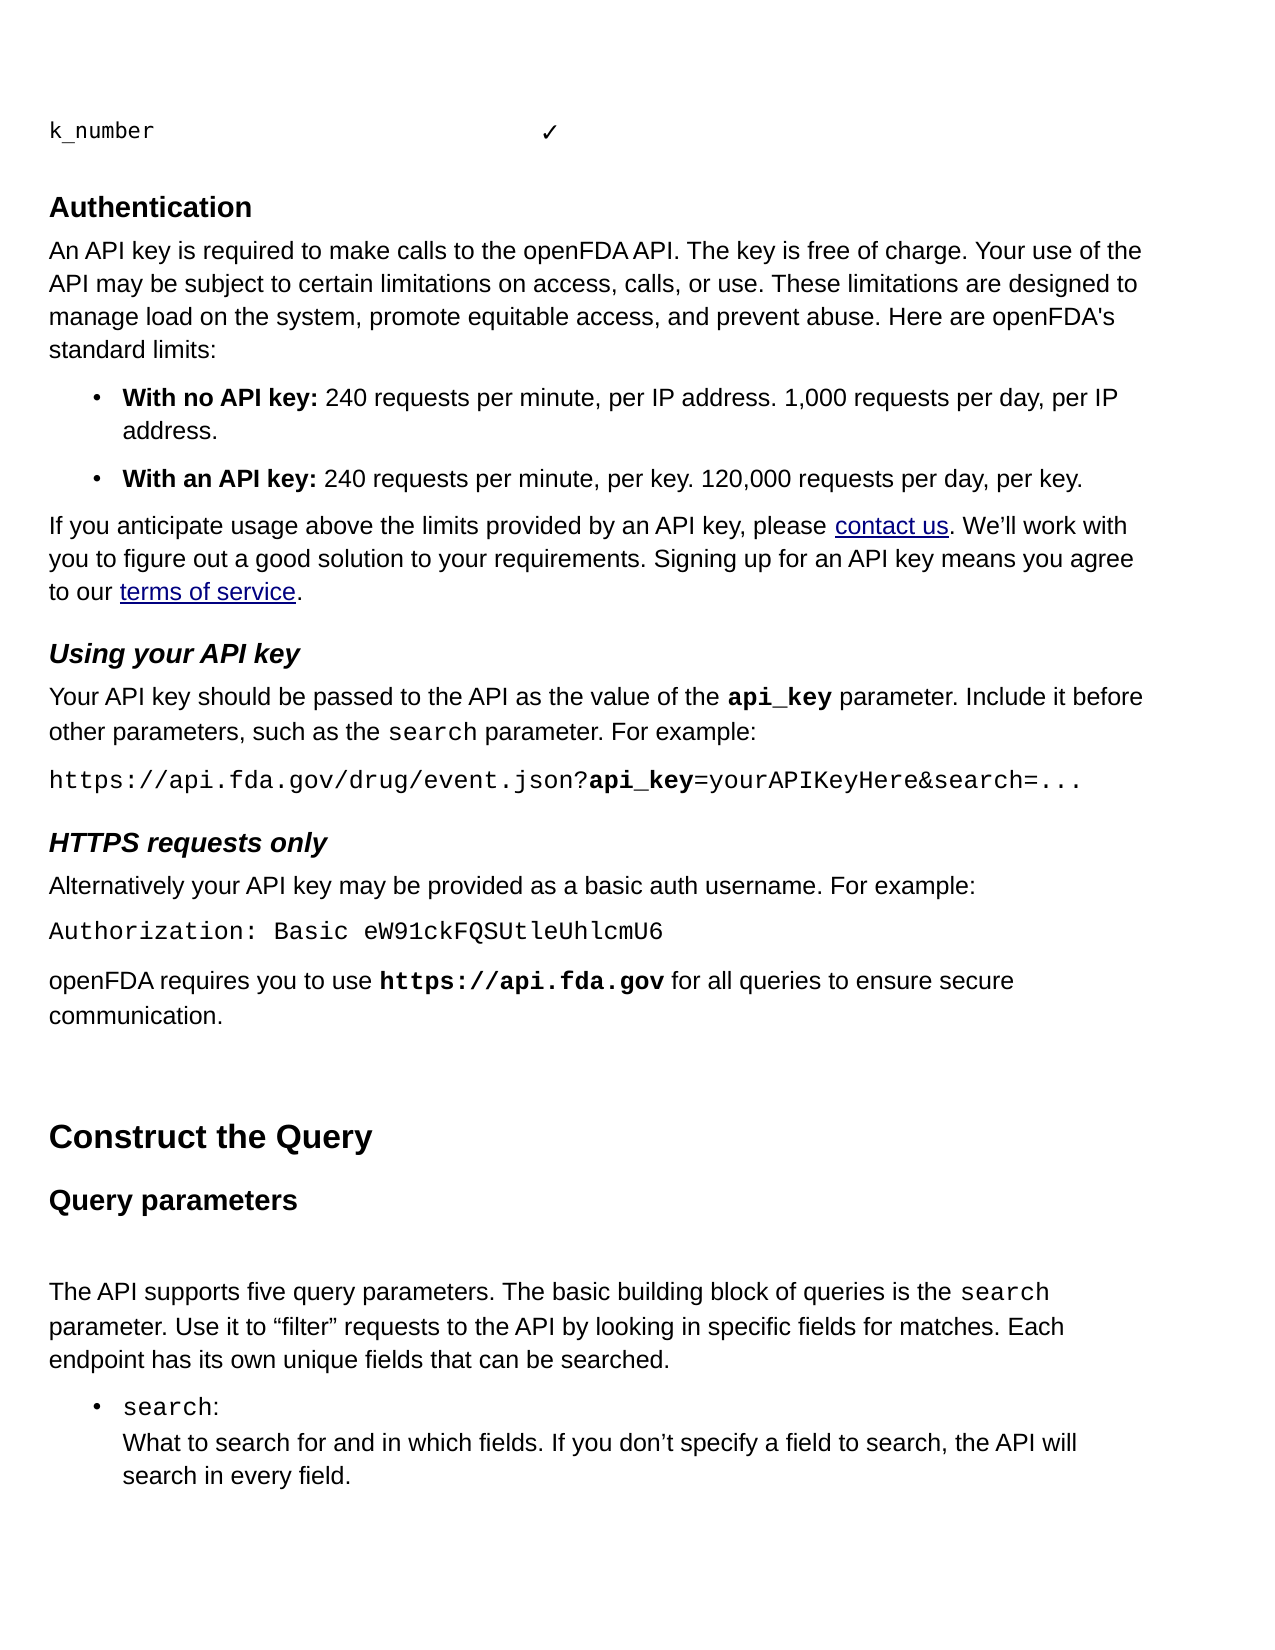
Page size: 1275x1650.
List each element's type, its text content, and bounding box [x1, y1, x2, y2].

table_cell k_number [49, 118, 451, 147]
list With an API key: 240 requests per minute, per key. 120,000 requests per day, per key. [93, 464, 1157, 492]
table_cell ✓ [451, 118, 648, 147]
text openFDA requires you to use https://api.fda.gov for all queries to ensure secure communication. [48, 966, 1157, 1030]
subtitle Query parameters [48, 1183, 1157, 1216]
table_cell [649, 118, 902, 147]
text The API supports five query parameters. The basic building block of queries is the search parameter. Use it to “filter” requests to the API by looking in specific fields for matches. Each endpoint has its own unique fields that can be searched. [48, 1276, 1157, 1373]
subtitle Authentication [48, 190, 1157, 224]
text Alternatively your API key may be provided as a basic auth username. For example: [48, 871, 1157, 900]
text Your API key should be passed to the API as the value of the api_key parameter. Include it before other parameters, such as the search parameter. For example: [48, 682, 1157, 748]
text An API key is required to make calls to the openFDA API. The key is free of charge. Your use of the API may be subject to certain limitations on access, calls, or use. These limitations are designed to manage load on the system, promote equitable access, and prevent abuse. Here are openFDA's standard limits: [48, 236, 1157, 364]
subtitle HTTPS requests only [48, 827, 1157, 859]
list With no API key: 240 requests per minute, per IP address. 1,000 requests per day, per IP address. [93, 383, 1157, 445]
subtitle Construct the Query [48, 1117, 1157, 1156]
list What to search for and in which fields. If you don’t specify a field to search, the API will search in every field. [93, 1428, 1157, 1489]
subtitle Using your API key [48, 637, 1157, 669]
text If you anticipate usage above the limits provided by an API key, please contact us. We’ll work with you to figure out a good solution to your requirements. Signing up for an API key means you agree to our terms of service. [48, 511, 1157, 606]
list search: [93, 1392, 1157, 1423]
text https://api.fda.gov/drug/event.json?api_key=yourAPIKeyHere&search=... [48, 767, 1157, 796]
text Authorization: Basic eW91ckFQSUtleUhlcmU6 [48, 919, 1157, 947]
